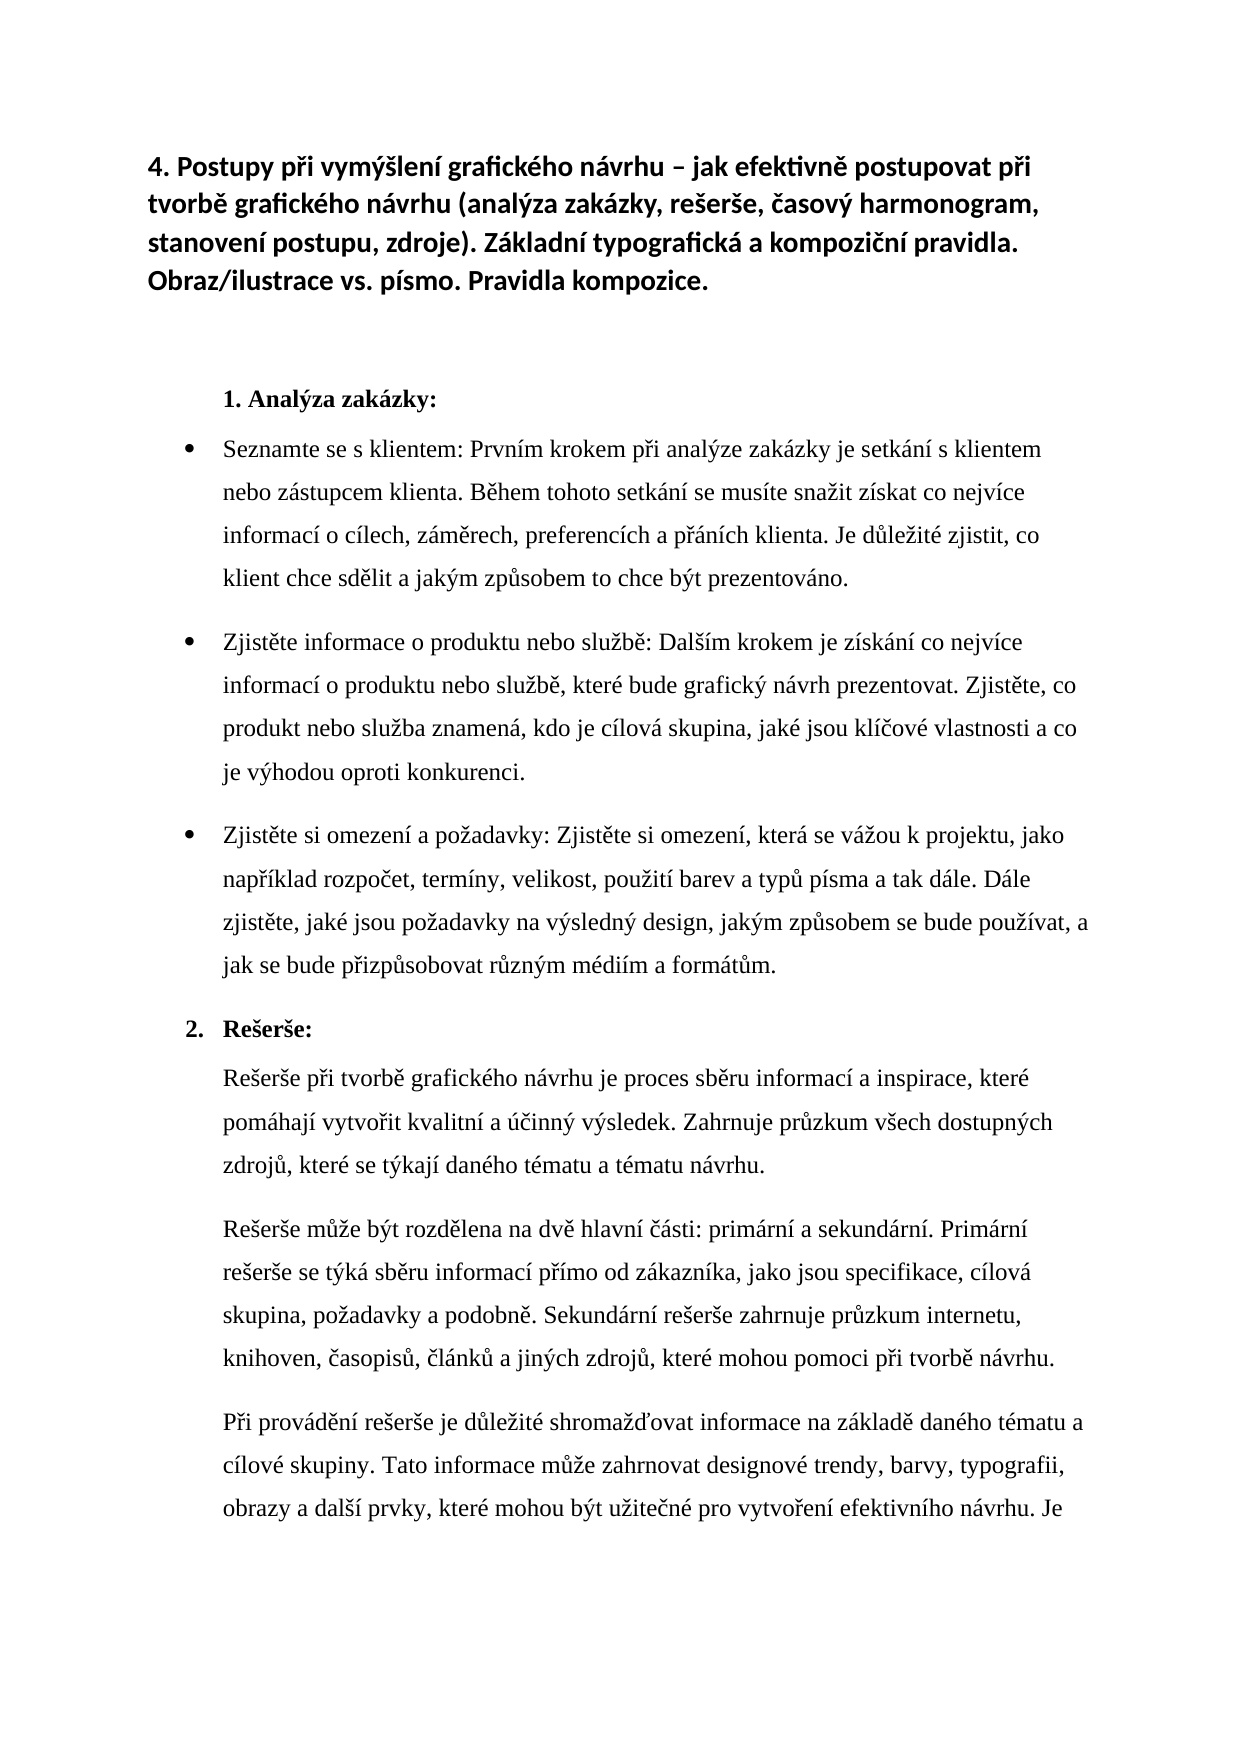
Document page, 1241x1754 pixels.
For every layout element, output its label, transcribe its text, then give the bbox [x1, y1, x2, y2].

list Rešerše: [185, 1014, 1093, 1043]
text Rešerše může být rozdělena na dvě hlavní části: primární a sekundární. Primární rešerše se týká sběru informací přímo od zákazníka, jako jsou specifikace, cílová skupina, požadavky a podobně. Sekundární rešerše zahrnuje průzkum internetu, knihoven, časopisů, článků a jiných zdrojů, které mohou pomoci při tvorbě návrhu. [223, 1214, 1093, 1372]
list Seznamte se s klientem: Prvním krokem při analýze zakázky je setkání s klientem nebo zástupcem klienta. Během tohoto setkání se musíte snažit získat co nejvíce informací o cílech, záměrech, preferencích a přáních klienta. Je důležité zjistit, co klient chce sdělit a jakým způsobem to chce být prezentováno. [185, 434, 1093, 592]
text 4. Postupy při vymýšlení grafického návrhu – jak efektivně postupovat při tvorbě grafického návrhu (analýza zakázky, rešerše, časový harmonogram, stanovení postupu, zdroje). Základní typografická a kompoziční pravidla. Obraz/ilustrace vs. písmo. Pravidla kompozice. [148, 148, 1093, 297]
list Zjistěte si omezení a požadavky: Zjistěte si omezení, která se vážou k projektu, jako například rozpočet, termíny, velikost, použití barev a typů písma a tak dále. Dále zjistěte, jaké jsou požadavky na výsledný design, jakým způsobem se bude používat, a jak se bude přizpůsobovat různým médiím a formátům. [185, 821, 1093, 979]
text Při provádění rešerše je důležité shromažďovat informace na základě daného tématu a cílové skupiny. Tato informace může zahrnovat designové trendy, barvy, typografii, obrazy a další prvky, které mohou být užitečné pro vytvoření efektivního návrhu. Je [223, 1407, 1093, 1522]
text Rešerše při tvorbě grafického návrhu je proces sběru informací a inspirace, které pomáhají vytvořit kvalitní a účinný výsledek. Zahrnuje průzkum všech dostupných zdrojů, které se týkají daného tématu a tématu návrhu. [223, 1063, 1093, 1178]
text 1. Analýza zakázky: [223, 327, 1093, 413]
list Zjistěte informace o produktu nebo službě: Dalším krokem je získání co nejvíce informací o produktu nebo službě, které bude grafický návrh prezentovat. Zjistěte, co produkt nebo služba znamená, kdo je cílová skupina, jaké jsou klíčové vlastnosti a co je výhodou oproti konkurenci. [185, 627, 1093, 785]
